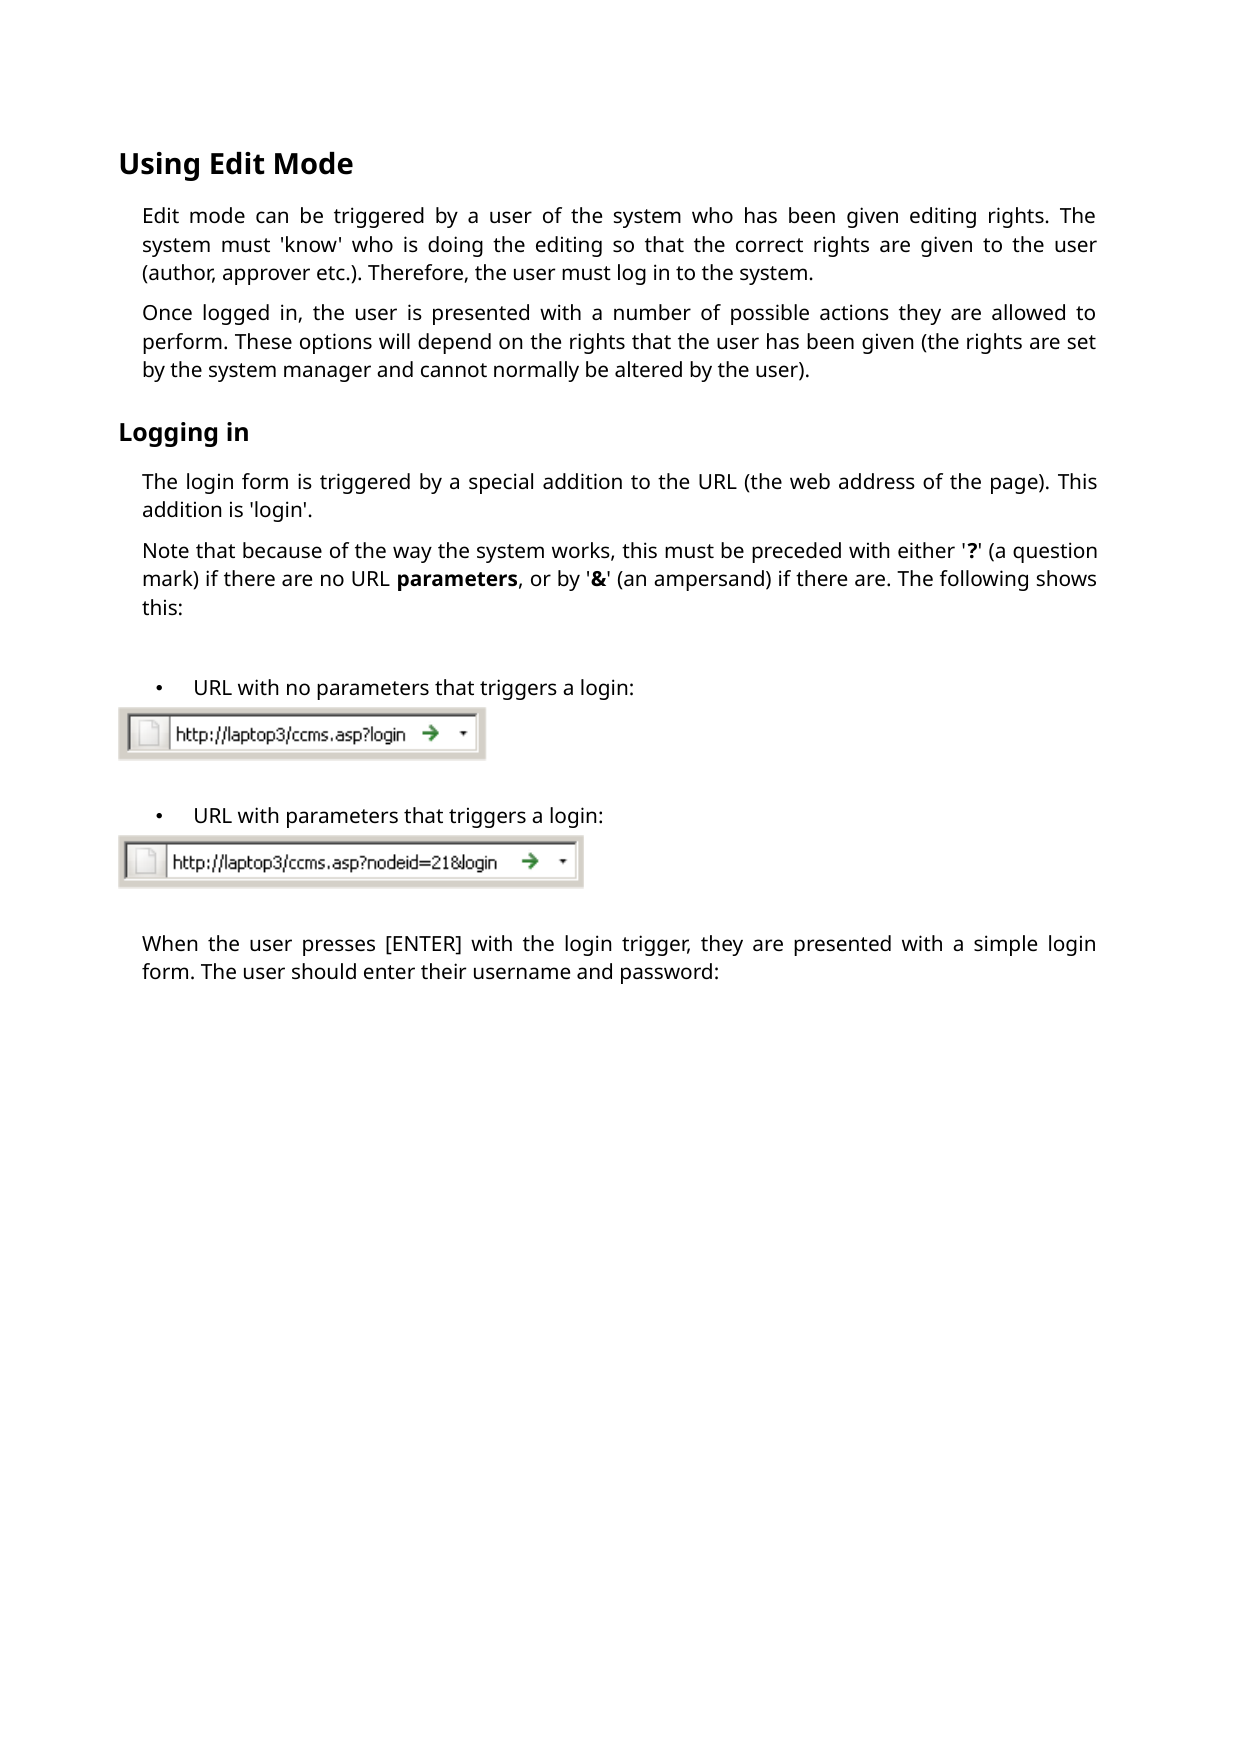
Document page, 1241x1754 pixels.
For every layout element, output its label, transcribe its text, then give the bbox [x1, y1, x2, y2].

text Once logged in, the user is presented with a number of possible actions they are allowed to perform. These options will depend on the rights that the user has been given (the rights are set by the system manager and cannot normally be altered by the user). [142, 298, 1098, 384]
text Edit mode can be triggered by a user of the system who has been given editing rights. The system must 'know' who is doing the editing so that the correct rights are given to the user (author, approver etc.). Therefore, the user must log in to the system. [142, 201, 1098, 287]
text When the user presses [ENTER] with the login trigger, they are presented with a simple login form. The user should enter their username and password: [142, 929, 1098, 986]
text The login form is triggered by a special addition to the URL (the web address of the page). This addition is 'login'. [142, 467, 1098, 524]
list URL with parameters that triggers a login: [156, 801, 1122, 829]
subtitle Using Edit Mode [118, 143, 1122, 183]
text Note that because of the way the system works, this must be preceded with either '?' (a question mark) if there are no URL parameters, or by '&' (an ampersand) if there are. The following shows this: [142, 536, 1098, 621]
list URL with no parameters that triggers a login: [156, 673, 1122, 702]
subtitle Logging in [118, 415, 1122, 449]
